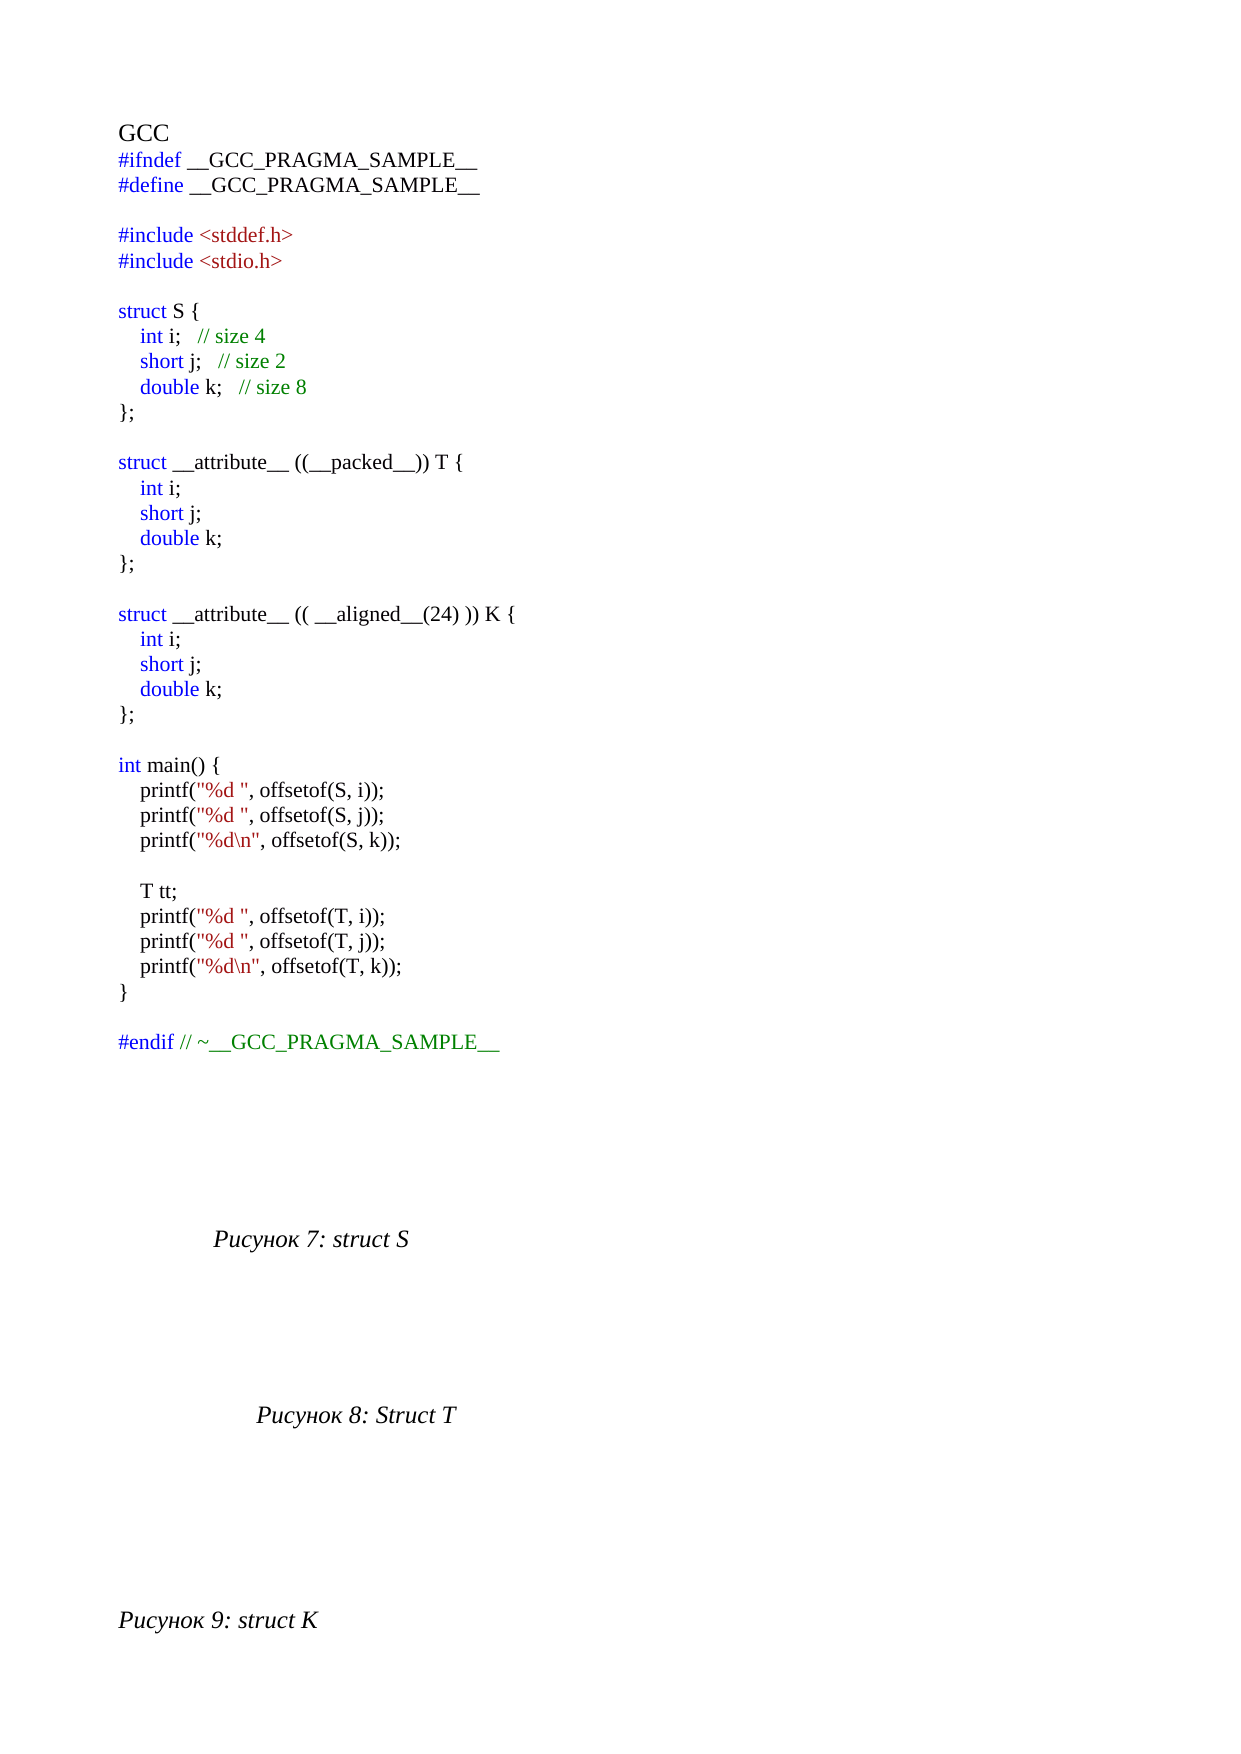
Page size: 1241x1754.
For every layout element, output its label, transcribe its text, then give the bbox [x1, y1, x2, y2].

text double k; // size 8 [118, 374, 1122, 399]
text #include <stdio.h> [118, 248, 1122, 273]
text int i; [118, 626, 1122, 651]
text int i; [118, 474, 1122, 500]
text short j; [118, 651, 1122, 676]
text double k; [118, 525, 1122, 550]
text GCC [118, 118, 1122, 147]
text struct __attribute__ (( __aligned__(24) )) K { [118, 601, 1122, 626]
text Рисунок 7: struct S [213, 1096, 1027, 1253]
text #endif // ~__GCC_PRAGMA_SAMPLE__ [118, 1029, 1122, 1054]
text T tt; [118, 878, 1122, 903]
text printf("%d ", offsetof(T, j)); [118, 928, 1122, 953]
text printf("%d ", offsetof(S, i)); [118, 777, 1122, 802]
text int i; // size 4 [118, 323, 1122, 348]
text Рисунок 9: struct K [118, 1470, 1122, 1634]
text short j; // size 2 [118, 348, 1122, 374]
text Рисунок 8: Struct T [256, 1294, 984, 1429]
text int main() { [118, 752, 1122, 777]
text printf("%d\n", offsetof(S, k)); [118, 827, 1122, 853]
text } [118, 979, 1122, 1004]
text }; [118, 701, 1122, 727]
text #define __GCC_PRAGMA_SAMPLE__ [118, 172, 1122, 197]
text printf("%d\n", offsetof(T, k)); [118, 953, 1122, 979]
text #ifndef __GCC_PRAGMA_SAMPLE__ [118, 147, 1122, 172]
text double k; [118, 676, 1122, 701]
text short j; [118, 500, 1122, 525]
text struct S { [118, 298, 1122, 323]
text }; [118, 550, 1122, 575]
text struct __attribute__ ((__packed__)) T { [118, 449, 1122, 474]
text #include <stddef.h> [118, 222, 1122, 248]
text }; [118, 399, 1122, 424]
text printf("%d ", offsetof(S, j)); [118, 802, 1122, 827]
text printf("%d ", offsetof(T, i)); [118, 903, 1122, 928]
